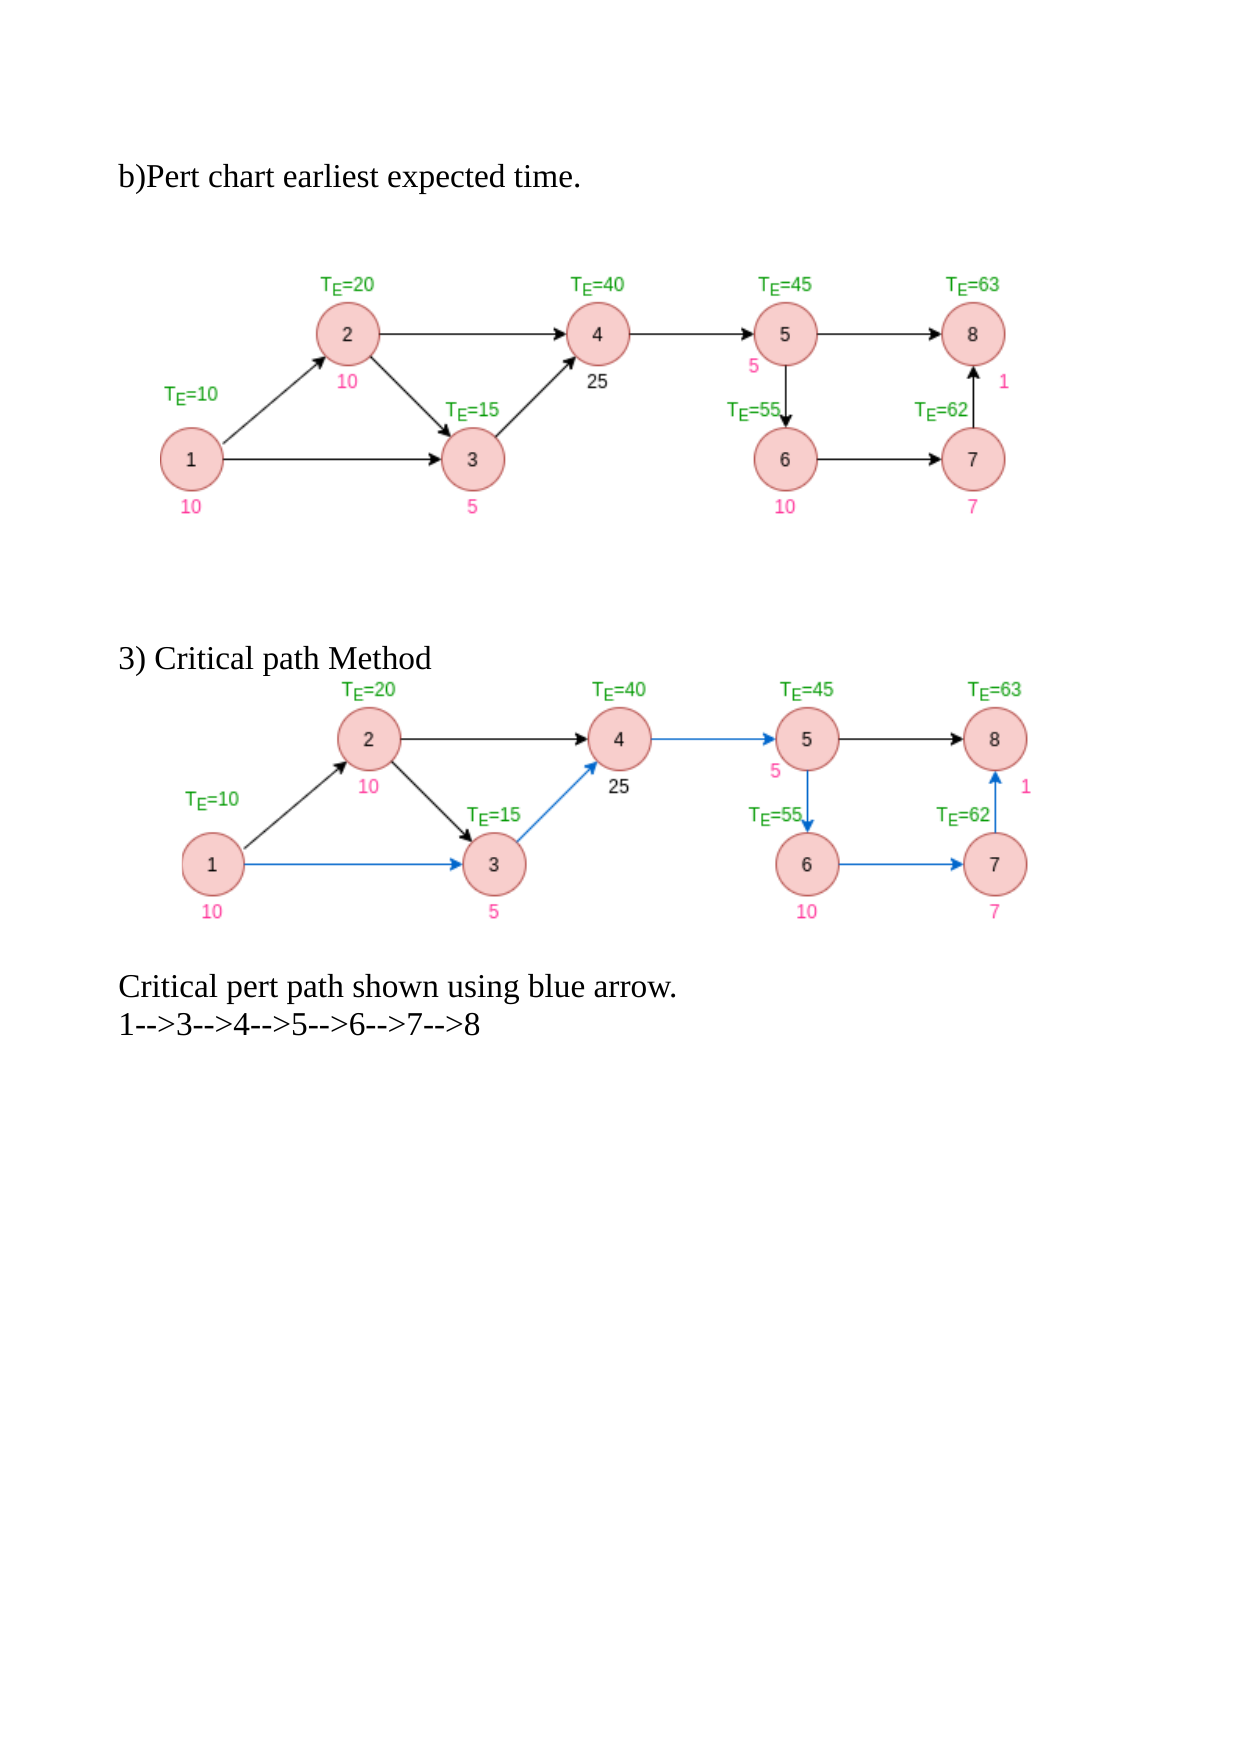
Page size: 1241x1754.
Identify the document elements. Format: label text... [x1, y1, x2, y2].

text 3) Critical path Method [118, 638, 1122, 676]
picture [160, 271, 1037, 523]
text 1-->3-->4-->5-->6-->7-->8 [118, 1004, 1122, 1043]
picture [181, 676, 1059, 928]
text b)Pert chart earliest expected time. [118, 156, 1122, 195]
text Critical pert path shown using blue arrow. [118, 966, 1122, 1004]
